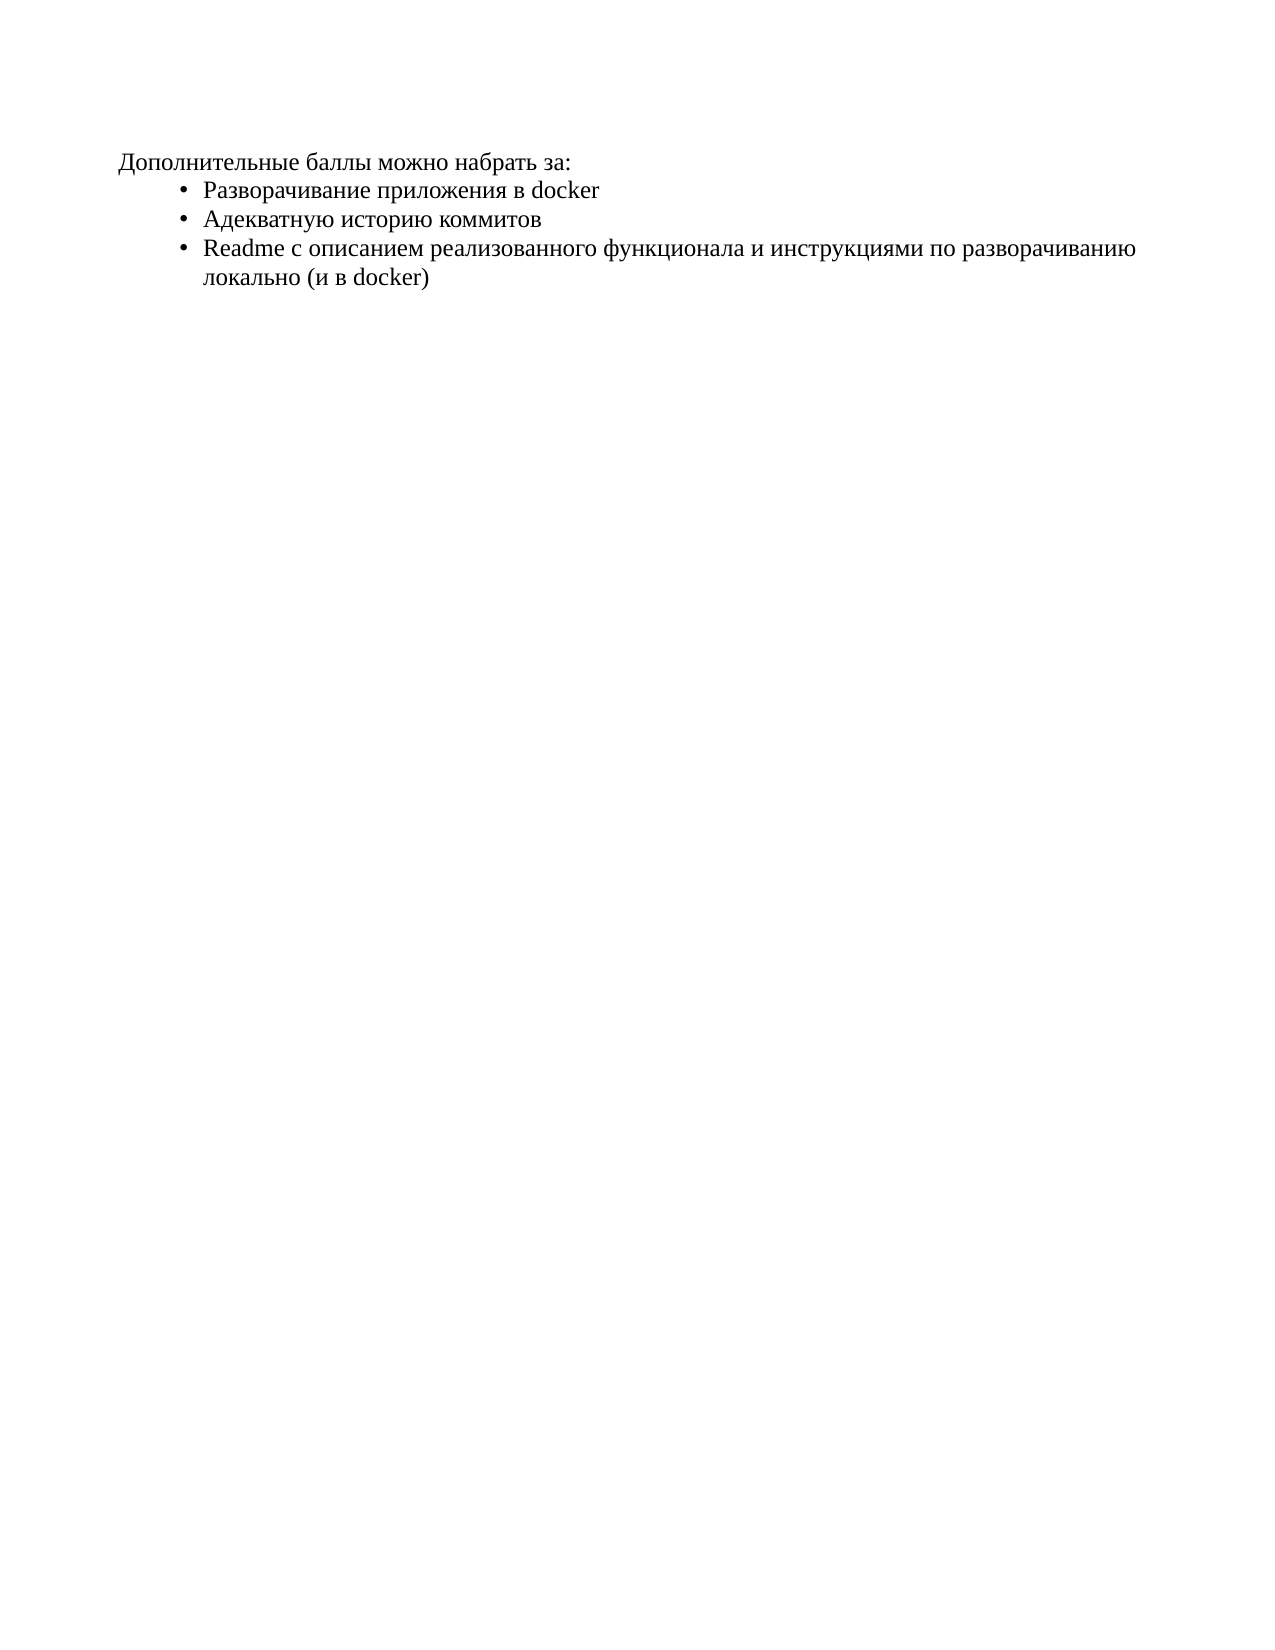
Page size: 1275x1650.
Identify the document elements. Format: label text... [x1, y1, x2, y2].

list Разворачивание приложения в docker [179, 176, 1157, 204]
list Адекватную историю коммитов [179, 204, 1157, 233]
list Readme с описанием реализованного функционала и инструкциями по разворачиванию локально (и в docker) [179, 233, 1157, 291]
text Дополнительные баллы можно набрать за: [118, 147, 1157, 176]
